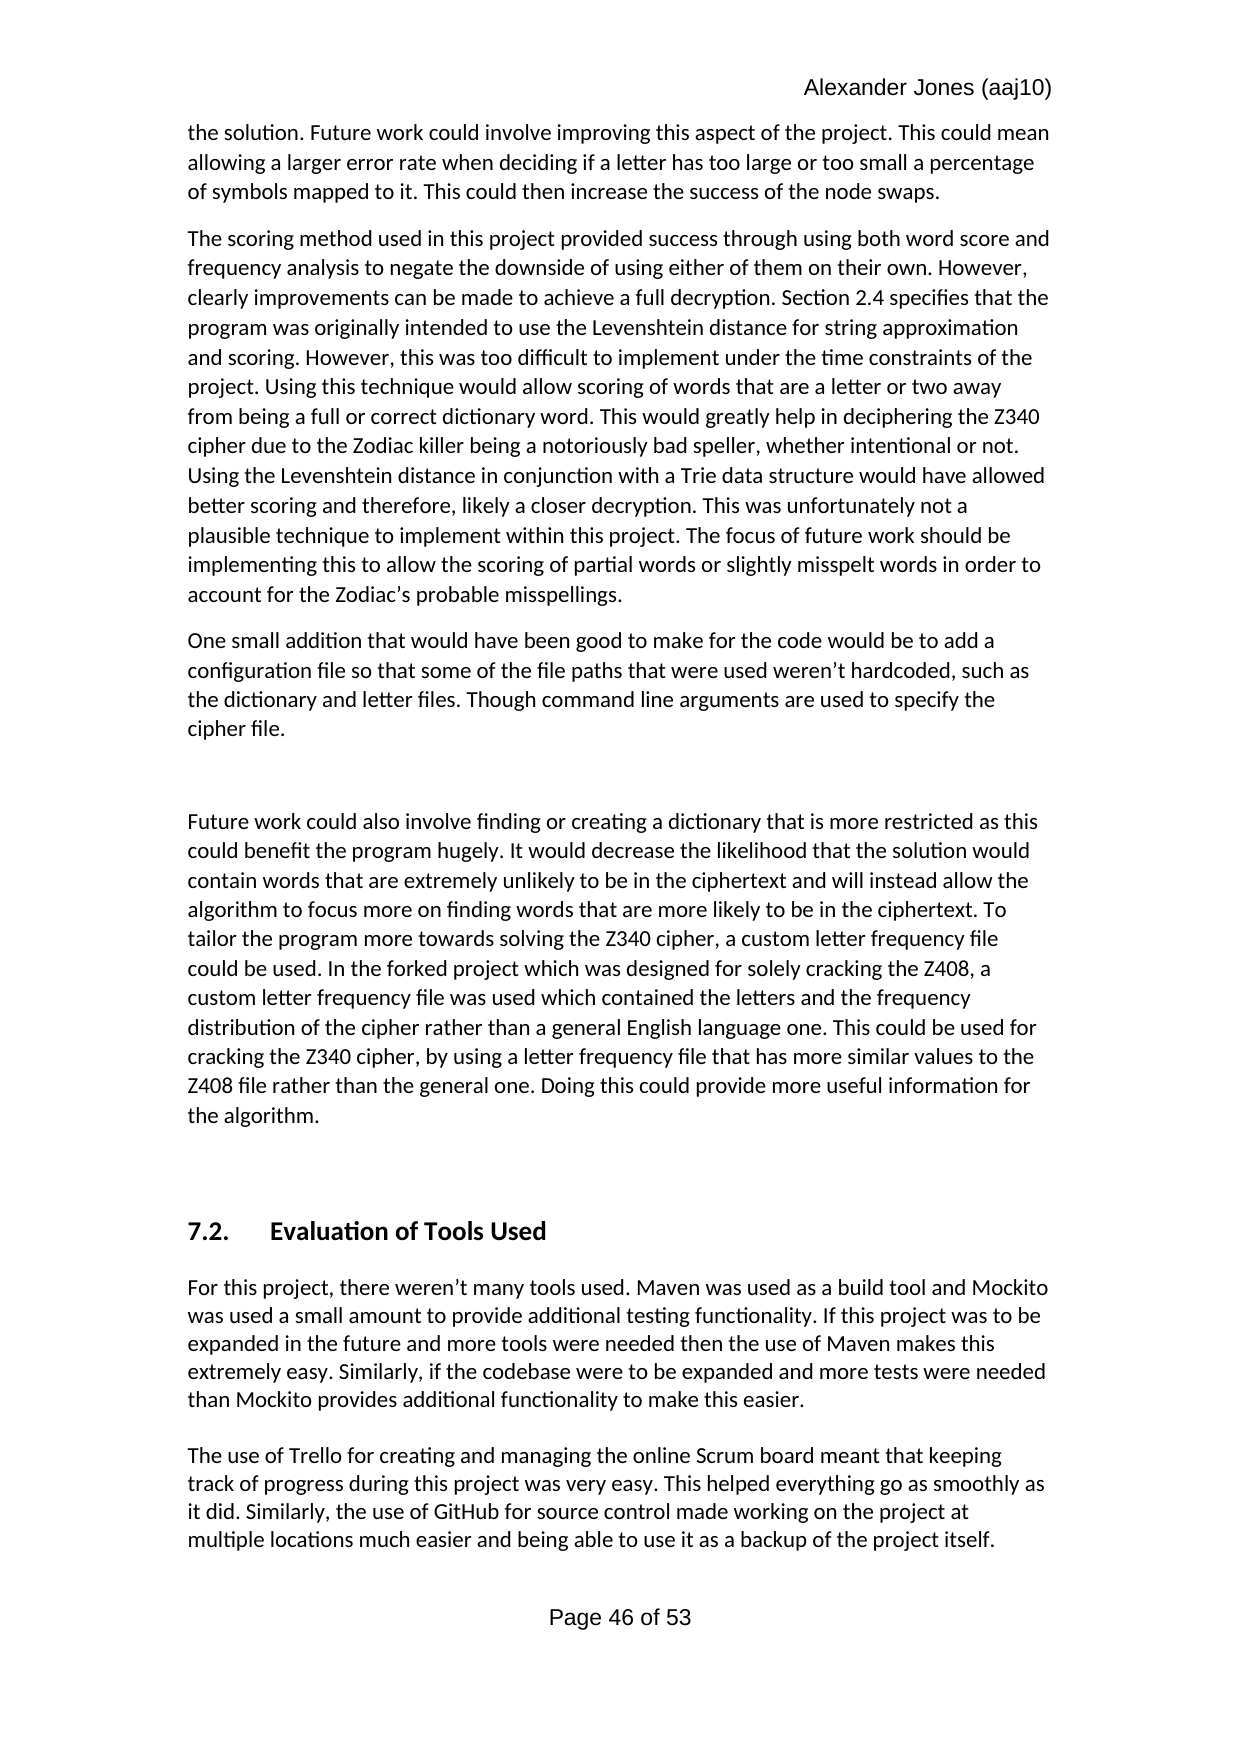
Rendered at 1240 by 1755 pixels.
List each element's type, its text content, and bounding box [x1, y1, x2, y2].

text Future work could also involve finding or creating a dictionary that is more restricted as this could benefit the program hugely. It would decrease the likelihood that the solution would contain words that are extremely unlikely to be in the ciphertext and will instead allow the algorithm to focus more on finding words that are more likely to be in the ciphertext. To tailor the program more towards solving the Z340 cipher, a custom letter frequency file could be used. In the forked project which was designed for solely cracking the Z408, a custom letter frequency file was used which contained the letters and the frequency distribution of the cipher rather than a general English language one. This could be used for cracking the Z340 cipher, by using a letter frequency file that has more similar values to the Z408 file rather than the general one. Doing this could provide more useful information for the algorithm. [187, 807, 1052, 1129]
text One small addition that would have been good to make for the code would be to add a configuration file so that some of the file paths that were used weren’t hardcoded, such as the dictionary and letter files. Though command line arguments are used to specify the cipher file. [187, 626, 1052, 743]
text the solution. Future work could involve improving this aspect of the project. This could mean allowing a larger error rate when deciding if a letter has too large or too small a percentage of symbols mapped to it. This could then increase the success of the node swaps. [187, 118, 1052, 206]
text The use of Trello for creating and managing the online Scrum board meant that keeping track of progress during this project was very easy. This helped everything go as smoothly as it did. Similarly, the use of GitHub for source control made working on the project at multiple locations much easier and being able to use it as a backup of the project itself. [187, 1441, 1052, 1553]
subtitle Evaluation of Tools Used [187, 1214, 1052, 1247]
text The scoring method used in this project provided success through using both word score and frequency analysis to negate the downside of using either of them on their own. However, clearly improvements can be made to achieve a full decryption. Section 2.4 specifies that the program was originally intended to use the Levenshtein distance for string approximation and scoring. However, this was too difficult to implement under the time constraints of the project. Using this technique would allow scoring of words that are a letter or two away from being a full or correct dictionary word. This would greatly help in deciphering the Z340 cipher due to the Zodiac killer being a notoriously bad speller, whether intentional or not. Using the Levenshtein distance in conjunction with a Trie data structure would have allowed better scoring and therefore, likely a closer decryption. This was unfortunately not a plausible technique to implement within this project. The focus of future work should be implementing this to allow the scoring of partial words or slightly misspelt words in order to account for the Zodiac’s probable misspellings. [187, 224, 1052, 608]
text For this project, there weren’t many tools used. Maven was used as a build tool and Mockito was used a small amount to provide additional testing functionality. If this project was to be expanded in the future and more tools were needed then the use of Maven makes this extremely easy. Similarly, if the codebase were to be expanded and more tests were needed than Mockito provides additional functionality to make this easier. [187, 1273, 1052, 1413]
